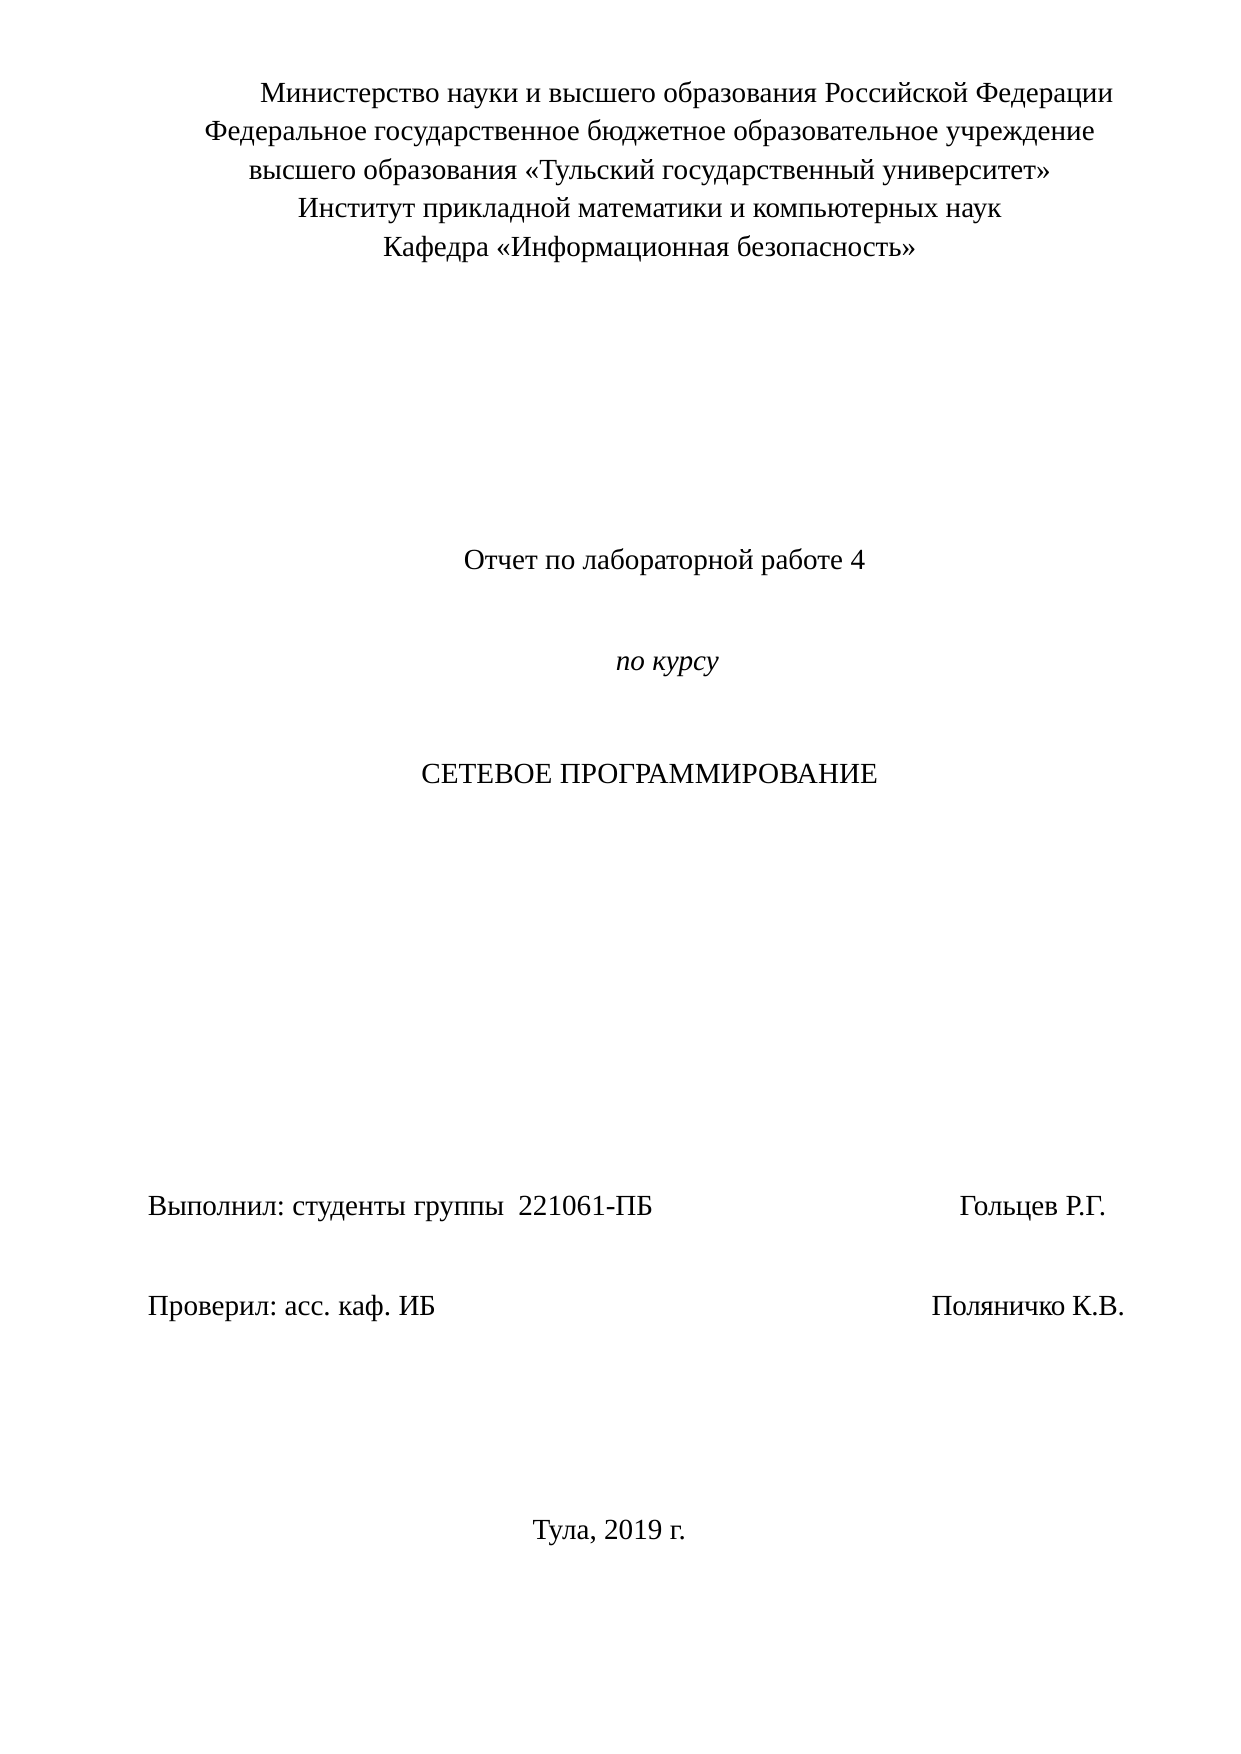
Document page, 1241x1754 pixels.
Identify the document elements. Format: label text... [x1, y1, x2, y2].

text по курсу [334, 643, 1003, 677]
text Министерство науки и высшего образования Российской Федерации Федеральное государственное бюджетное образовательное учреждение высшего образования «Тульский государственный университет» [148, 75, 1152, 186]
text Институт прикладной математики и компьютерных наук [148, 191, 1152, 224]
text Отчет по лабораторной работе 4 [332, 542, 996, 576]
text Тула, 2019 г. [148, 1512, 996, 1546]
text Выполнил: студенты группы 221061-ПБ Гольцев Р.Г. [148, 1188, 1152, 1221]
text СЕТЕВОЕ ПРОГРАММИРОВАНИЕ [148, 756, 1152, 789]
text Кафедра «Информационная безопасность» [148, 229, 1152, 263]
text Проверил: асс. каф. ИБ Поляничко К.В. [148, 1288, 1152, 1322]
